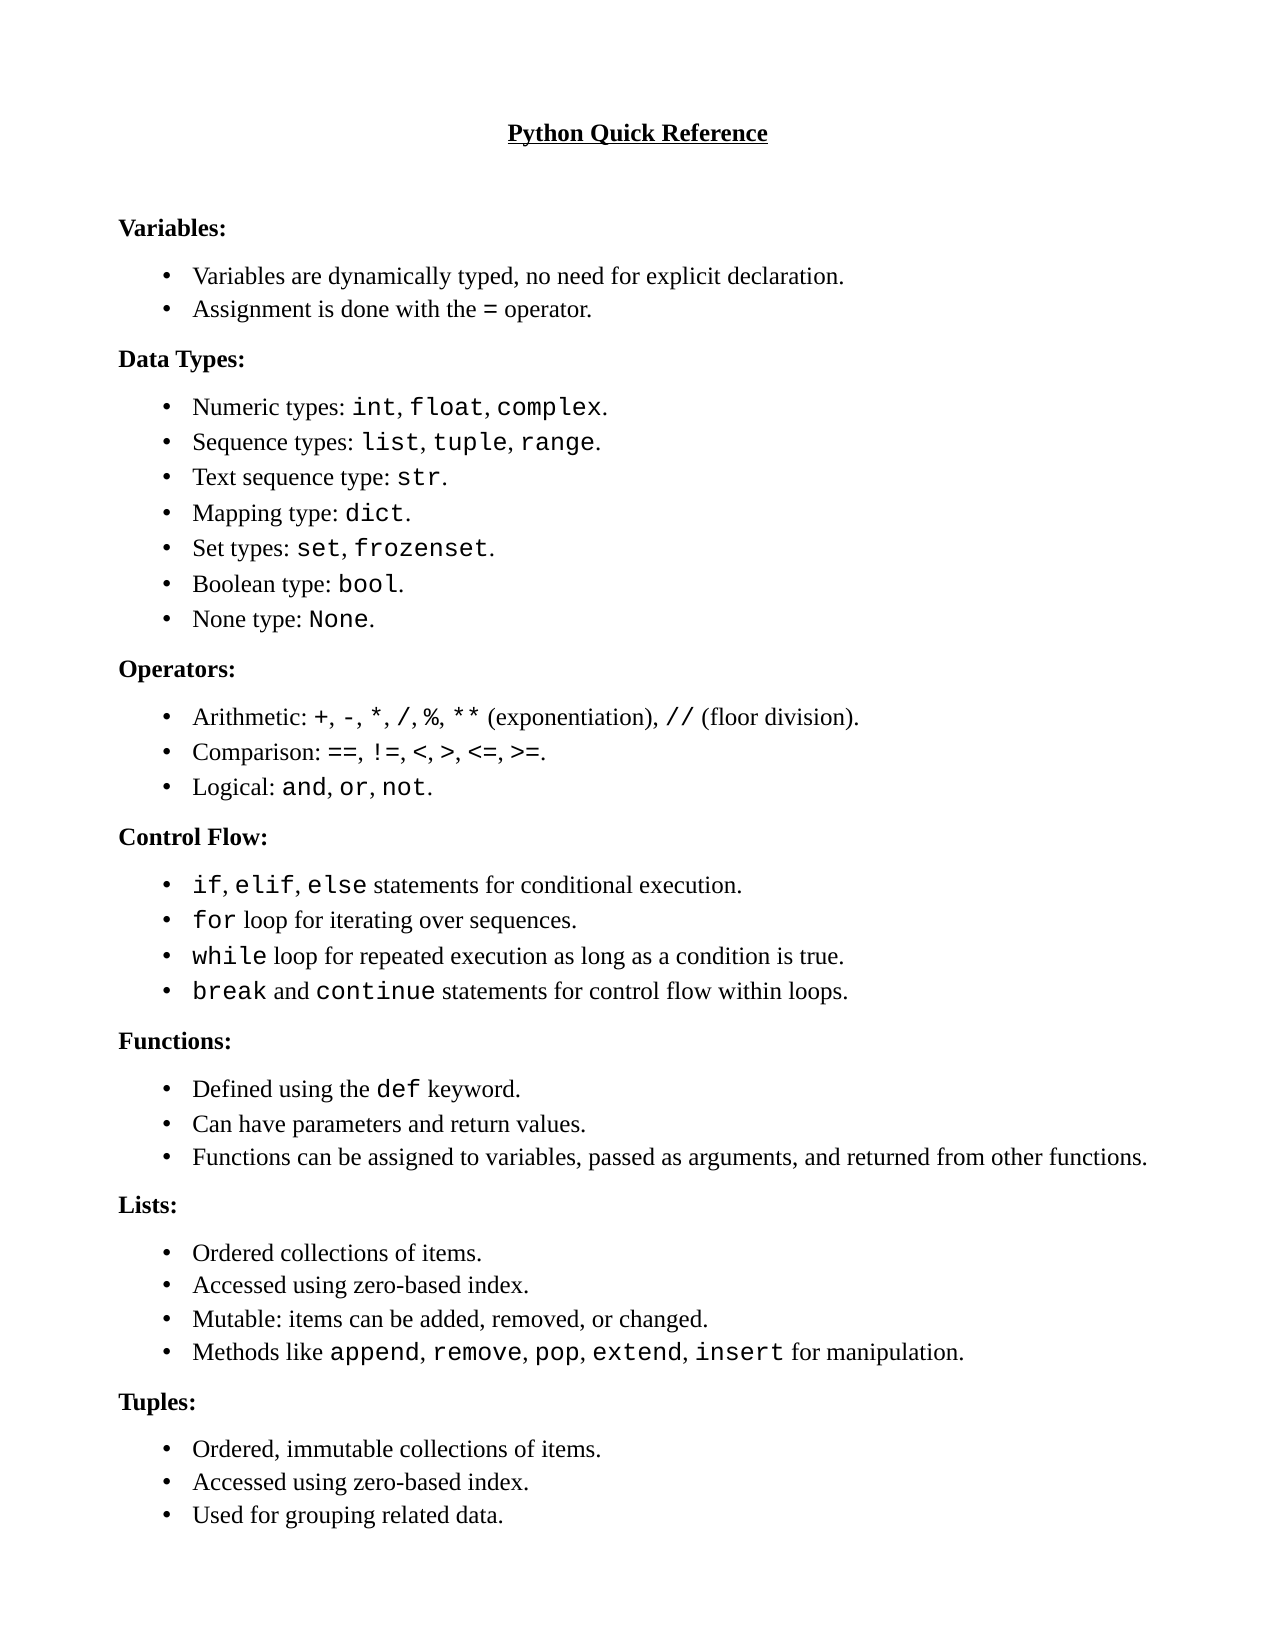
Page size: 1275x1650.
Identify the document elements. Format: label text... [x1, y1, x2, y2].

list Methods like append, remove, pop, extend, insert for manipulation. [162, 1337, 1157, 1367]
list Arithmetic: +, -, *, /, %, ** (exponentiation), // (floor division). [162, 702, 1157, 732]
list Mapping type: dict. [162, 498, 1157, 529]
list Text sequence type: str. [162, 462, 1157, 493]
list Accessed using zero-based index. [162, 1467, 1157, 1496]
list Boolean type: bool. [162, 569, 1157, 599]
text Control Flow: [118, 822, 1157, 851]
text Python Quick Reference [118, 118, 1157, 147]
list Used for grouping related data. [162, 1500, 1157, 1529]
list Sequence types: list, tuple, range. [162, 427, 1157, 458]
list Variables are dynamically typed, no need for explicit declaration. [162, 261, 1157, 290]
list Can have parameters and return values. [162, 1109, 1157, 1138]
list break and continue statements for control flow within loops. [162, 976, 1157, 1007]
list Defined using the def keyword. [162, 1074, 1157, 1105]
list while loop for repeated execution as long as a condition is true. [162, 941, 1157, 972]
list Assignment is done with the = operator. [162, 294, 1157, 325]
text Functions: [118, 1026, 1157, 1055]
text Lists: [118, 1190, 1157, 1219]
list Accessed using zero-based index. [162, 1271, 1157, 1299]
text Tuples: [118, 1387, 1157, 1415]
text Variables: [118, 213, 1157, 242]
list if, elif, else statements for conditional execution. [162, 870, 1157, 901]
list Logical: and, or, not. [162, 772, 1157, 803]
list None type: None. [162, 604, 1157, 635]
list for loop for iterating over sequences. [162, 906, 1157, 936]
text Data Types: [118, 344, 1157, 373]
list Ordered collections of items. [162, 1238, 1157, 1266]
text Operators: [118, 654, 1157, 683]
list Functions can be assigned to variables, passed as arguments, and returned from other functions. [162, 1142, 1157, 1171]
list Comparison: ==, !=, <, >, <=, >=. [162, 737, 1157, 768]
list Set types: set, frozenset. [162, 533, 1157, 564]
list Mutable: items can be added, removed, or changed. [162, 1304, 1157, 1332]
list Ordered, immutable collections of items. [162, 1434, 1157, 1463]
list Numeric types: int, float, complex. [162, 392, 1157, 422]
